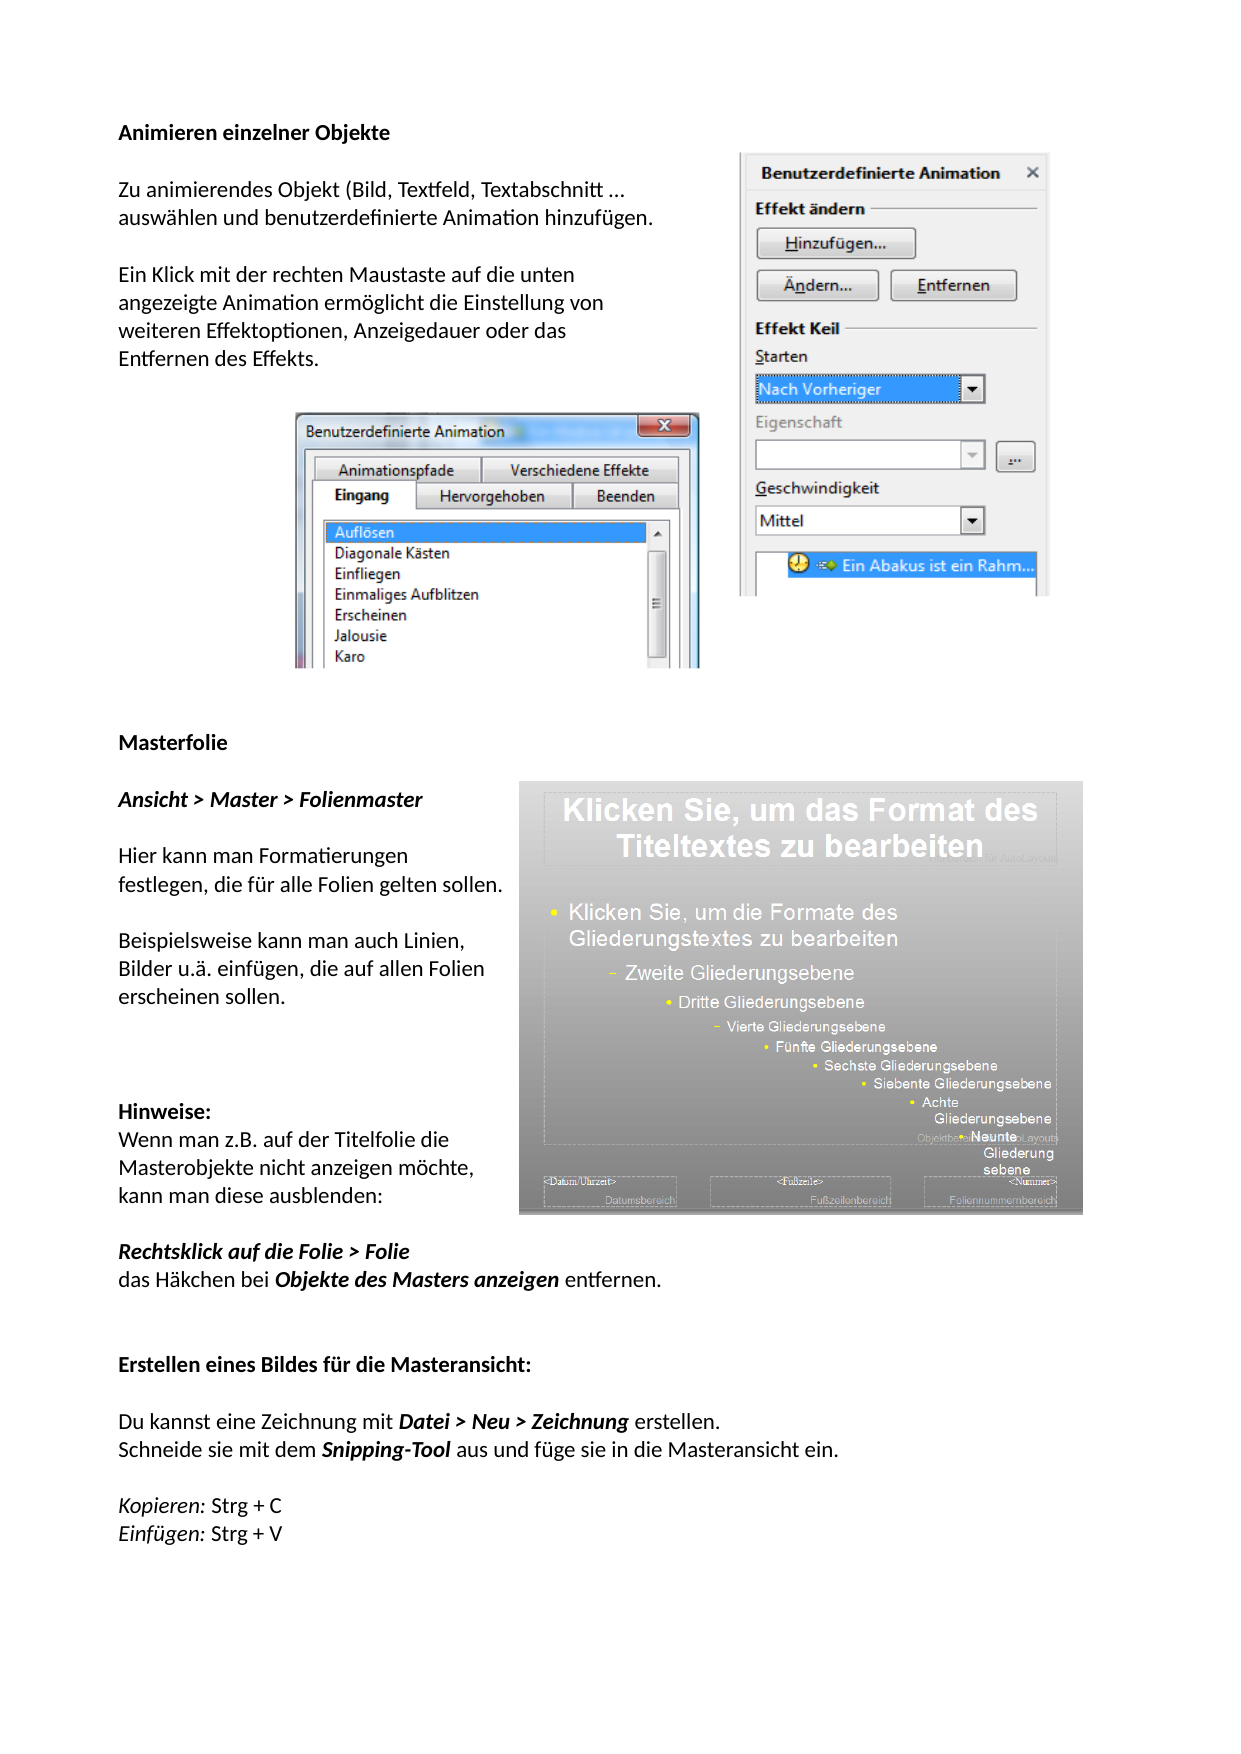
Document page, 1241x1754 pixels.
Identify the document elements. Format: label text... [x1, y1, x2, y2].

text Animieren einzelner Objekte [118, 118, 1122, 146]
text Hinweise: [118, 1097, 517, 1125]
text [1083, 1181, 1122, 1209]
text [1083, 842, 1122, 898]
text [1053, 260, 1122, 372]
picture [737, 150, 1053, 599]
text Du kannst eine Zeichnung mit Datei > Neu > Zeichnung erstellen. [118, 1407, 1122, 1435]
picture [517, 779, 1083, 1216]
text [1083, 1125, 1122, 1181]
text kann man diese ausblenden: [118, 1181, 517, 1209]
text [1083, 926, 1122, 1011]
picture [293, 410, 702, 671]
text Hier kann man Formatierungen festlegen, die für alle Folien gelten sollen. [118, 842, 517, 898]
text Ein Klick mit der rechten Maustaste auf die unten angezeigte Animation ermöglicht die Einstellung von weiteren Effektoptionen, Anzeigedauer oder das Entfernen des Effekts. [118, 260, 737, 372]
text [1083, 785, 1122, 813]
text Erstellen eines Bildes für die Masteransicht: [118, 1350, 1122, 1378]
text Wenn man z.B. auf der Titelfolie die Masterobjekte nicht anzeigen möchte, [118, 1125, 517, 1181]
text [1053, 175, 1122, 231]
text Beispielsweise kann man auch Linien, Bilder u.ä. einfügen, die auf allen Folien erscheinen sollen. [118, 926, 517, 1011]
text Ansicht > Master > Folienmaster [118, 785, 517, 813]
text Kopieren: Strg + C Einfügen: Strg + V [118, 1463, 1122, 1547]
text [1083, 1097, 1122, 1125]
text Masterfolie [118, 728, 1122, 756]
text Zu animierendes Objekt (Bild, Textfeld, Textabschnitt … auswählen und benutzerdefinierte Animation hinzufügen. [118, 175, 737, 231]
text Rechtsklick auf die Folie > Folie das Häkchen bei Objekte des Masters anzeigen entfernen. [118, 1209, 1122, 1322]
text Schneide sie mit dem Snipping-Tool aus und füge sie in die Masteransicht ein. [118, 1435, 1122, 1463]
